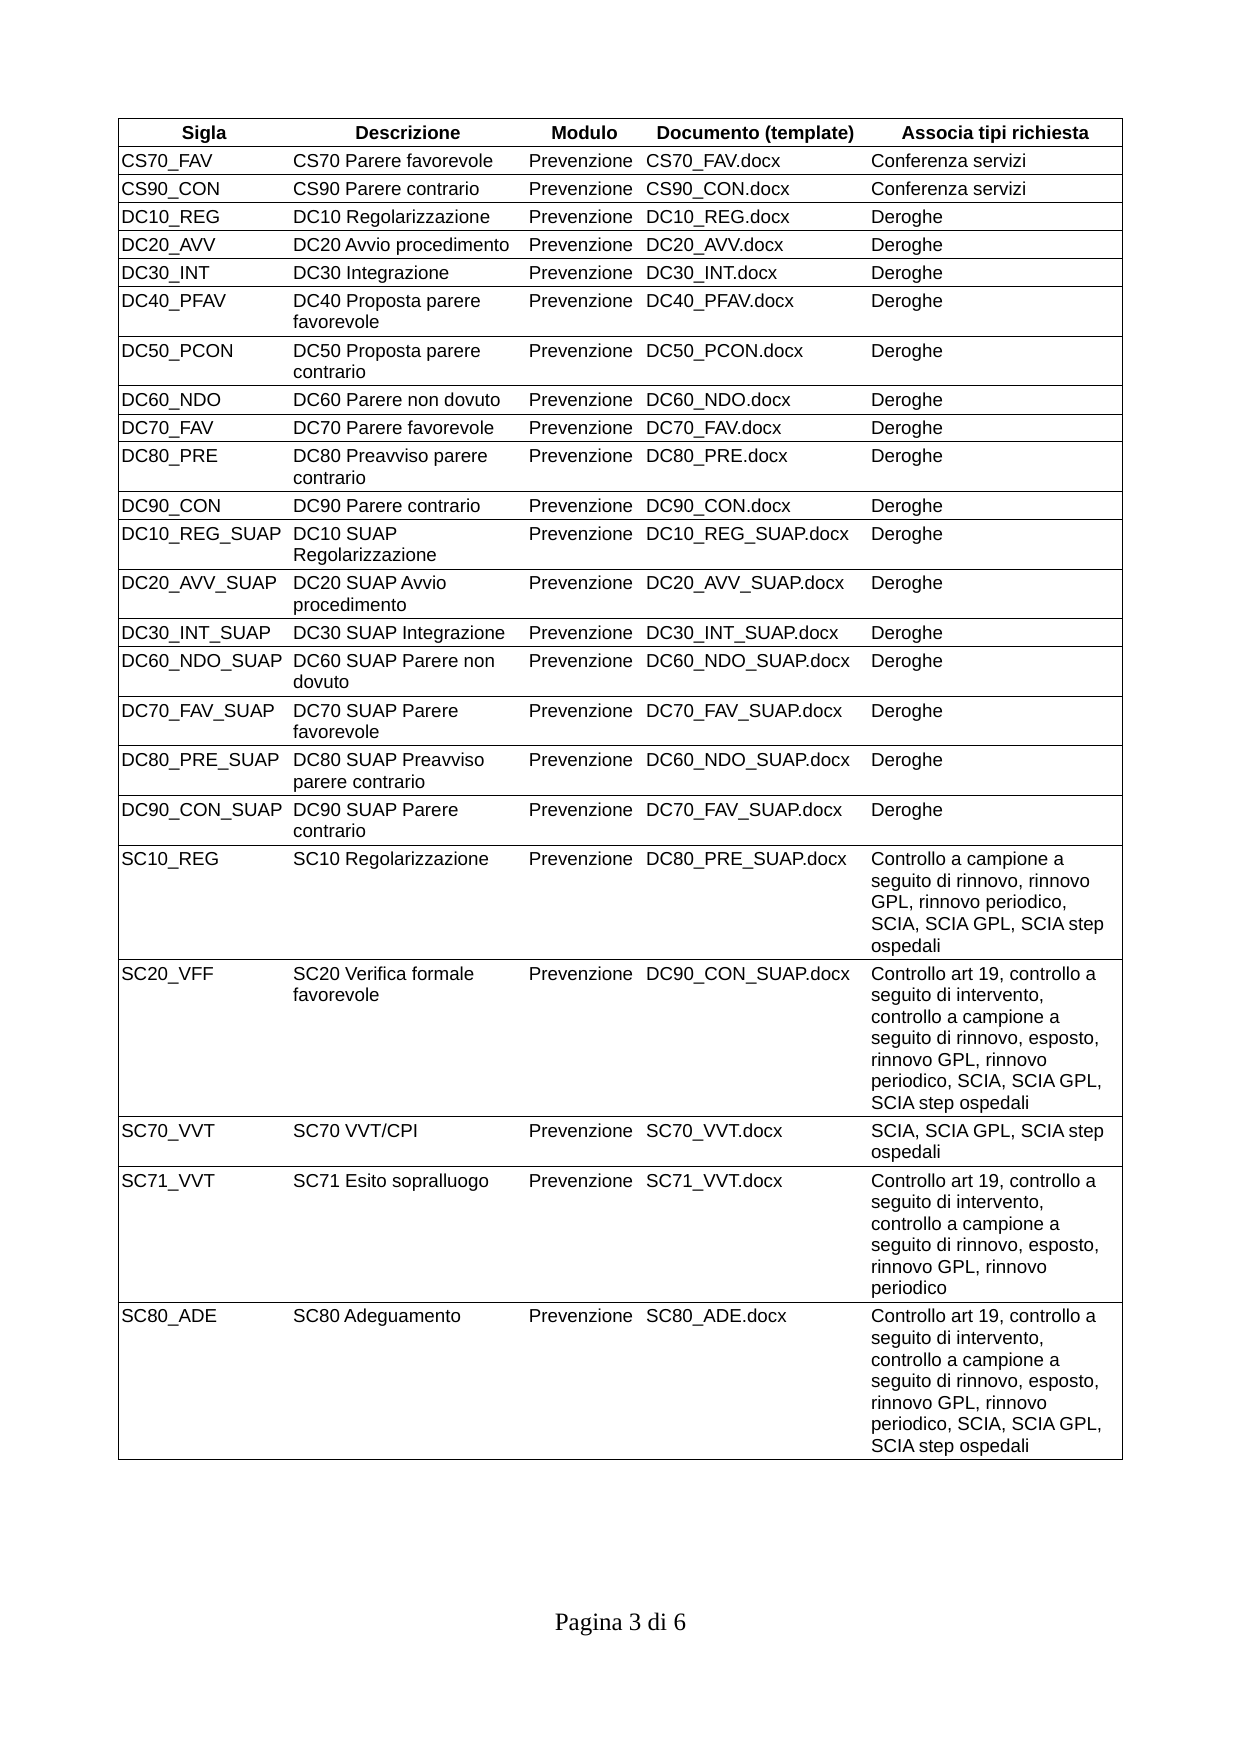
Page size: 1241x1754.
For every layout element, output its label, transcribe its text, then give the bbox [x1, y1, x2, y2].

table_cell DC50_PCON.docx [643, 337, 868, 385]
table_cell DC80 Preavviso parere contrario [290, 442, 526, 491]
table_cell DC90_CON.docx [643, 492, 868, 519]
table_cell Prevenzione [526, 259, 643, 286]
table_cell DC10_REG.docx [643, 203, 868, 230]
table_cell SC80_ADE [119, 1303, 290, 1459]
table_cell DC40_PFAV [119, 287, 290, 336]
table_cell DC20_AVV.docx [643, 231, 868, 258]
table_cell SC71_VVT.docx [643, 1167, 868, 1302]
table_cell DC30_INT_SUAP [119, 619, 290, 646]
table_cell DC40 Proposta parere favorevole [290, 287, 526, 336]
table_cell DC70_FAV.docx [643, 415, 868, 441]
table_cell Deroghe [868, 746, 1122, 795]
table_cell DC20_AVV_SUAP.docx [643, 570, 868, 618]
table_cell Deroghe [868, 386, 1122, 413]
table_cell Controllo art 19, controllo a seguito di intervento, controllo a campione a seguito di rinnovo, esposto, rinnovo GPL, rinnovo periodico, SCIA, SCIA GPL, SCIA step ospedali [868, 1303, 1122, 1459]
table_cell DC50_PCON [119, 337, 290, 385]
table_cell DC30 SUAP Integrazione [290, 619, 526, 646]
table_cell DC10_REG [119, 203, 290, 230]
table_cell SC70_VVT [119, 1117, 290, 1166]
table_cell Prevenzione [526, 796, 643, 844]
table_cell Prevenzione [526, 570, 643, 618]
table_header Modulo [526, 119, 643, 146]
table_cell CS90_CON.docx [643, 175, 868, 202]
table_cell SC71 Esito sopralluogo [290, 1167, 526, 1302]
table_cell Prevenzione [526, 386, 643, 413]
table_cell DC10 SUAP Regolarizzazione [290, 520, 526, 569]
table_cell DC50 Proposta parere contrario [290, 337, 526, 385]
table_cell DC90 Parere contrario [290, 492, 526, 519]
table_cell DC60_NDO [119, 386, 290, 413]
table_cell SC20_VFF [119, 960, 290, 1116]
table_cell Prevenzione [526, 846, 643, 959]
table_cell DC80_PRE.docx [643, 442, 868, 491]
table_cell SC80_ADE.docx [643, 1303, 868, 1459]
table_cell DC90 SUAP Parere contrario [290, 796, 526, 844]
table_cell Prevenzione [526, 442, 643, 491]
table_cell DC60_NDO_SUAP [119, 647, 290, 696]
table_cell Deroghe [868, 442, 1122, 491]
table_cell Conferenza servizi [868, 147, 1122, 174]
table_cell DC90_CON_SUAP [119, 796, 290, 844]
table_cell Deroghe [868, 492, 1122, 519]
table_cell Prevenzione [526, 520, 643, 569]
table_cell DC60 Parere non dovuto [290, 386, 526, 413]
table_cell Deroghe [868, 203, 1122, 230]
table_cell CS90 Parere contrario [290, 175, 526, 202]
table_cell SCIA, SCIA GPL, SCIA step ospedali [868, 1117, 1122, 1166]
table_cell Deroghe [868, 231, 1122, 258]
table_cell Prevenzione [526, 337, 643, 385]
table_cell Prevenzione [526, 287, 643, 336]
table_cell Controllo a campione a seguito di rinnovo, rinnovo GPL, rinnovo periodico, SCIA, SCIA GPL, SCIA step ospedali [868, 846, 1122, 959]
table_cell DC20 Avvio procedimento [290, 231, 526, 258]
table_cell Deroghe [868, 415, 1122, 441]
table_cell DC30_INT_SUAP.docx [643, 619, 868, 646]
table_cell DC20_AVV_SUAP [119, 570, 290, 618]
table_cell Deroghe [868, 619, 1122, 646]
table_cell Deroghe [868, 259, 1122, 286]
table_cell DC10 Regolarizzazione [290, 203, 526, 230]
table_cell CS90_CON [119, 175, 290, 202]
table_cell DC40_PFAV.docx [643, 287, 868, 336]
table_cell Controllo art 19, controllo a seguito di intervento, controllo a campione a seguito di rinnovo, esposto, rinnovo GPL, rinnovo periodico, SCIA, SCIA GPL, SCIA step ospedali [868, 960, 1122, 1116]
table_cell DC30_INT [119, 259, 290, 286]
table_cell DC70_FAV_SUAP.docx [643, 697, 868, 745]
table_cell SC10_REG [119, 846, 290, 959]
table_cell DC20_AVV [119, 231, 290, 258]
table_cell DC60_NDO_SUAP.docx [643, 746, 868, 795]
table_cell Deroghe [868, 570, 1122, 618]
table_cell SC70 VVT/CPI [290, 1117, 526, 1166]
table_cell Prevenzione [526, 1303, 643, 1459]
table_cell DC70_FAV_SUAP [119, 697, 290, 745]
table_cell Prevenzione [526, 960, 643, 1116]
table_cell DC60_NDO.docx [643, 386, 868, 413]
table_cell DC30_INT.docx [643, 259, 868, 286]
table_header Sigla [119, 119, 290, 146]
table_cell Prevenzione [526, 415, 643, 441]
table_cell DC90_CON_SUAP.docx [643, 960, 868, 1116]
table_cell DC70_FAV_SUAP.docx [643, 796, 868, 844]
table_cell SC71_VVT [119, 1167, 290, 1302]
table_cell Prevenzione [526, 492, 643, 519]
table_cell DC80_PRE_SUAP.docx [643, 846, 868, 959]
table_cell Deroghe [868, 520, 1122, 569]
table_cell DC70 SUAP Parere favorevole [290, 697, 526, 745]
table_cell DC20 SUAP Avvio procedimento [290, 570, 526, 618]
table_cell DC10_REG_SUAP.docx [643, 520, 868, 569]
table_cell Prevenzione [526, 647, 643, 696]
table_cell Deroghe [868, 337, 1122, 385]
table_cell Prevenzione [526, 1167, 643, 1302]
table_cell DC10_REG_SUAP [119, 520, 290, 569]
table_cell Controllo art 19, controllo a seguito di intervento, controllo a campione a seguito di rinnovo, esposto, rinnovo GPL, rinnovo periodico [868, 1167, 1122, 1302]
table_cell DC60 SUAP Parere non dovuto [290, 647, 526, 696]
table_cell Prevenzione [526, 203, 643, 230]
table_cell SC10 Regolarizzazione [290, 846, 526, 959]
table_header Associa tipi richiesta [868, 119, 1122, 146]
table_cell Prevenzione [526, 746, 643, 795]
table_cell DC90_CON [119, 492, 290, 519]
table_cell Prevenzione [526, 175, 643, 202]
table_cell CS70_FAV [119, 147, 290, 174]
table_cell SC20 Verifica formale favorevole [290, 960, 526, 1116]
table_cell CS70_FAV.docx [643, 147, 868, 174]
table_cell DC80 SUAP Preavviso parere contrario [290, 746, 526, 795]
table_cell Prevenzione [526, 147, 643, 174]
table_cell DC80_PRE_SUAP [119, 746, 290, 795]
table_cell Prevenzione [526, 231, 643, 258]
table_cell DC70_FAV [119, 415, 290, 441]
table_cell Deroghe [868, 647, 1122, 696]
table_cell DC30 Integrazione [290, 259, 526, 286]
table_cell DC70 Parere favorevole [290, 415, 526, 441]
table_header Descrizione [290, 119, 526, 146]
table_cell DC80_PRE [119, 442, 290, 491]
table_cell Deroghe [868, 697, 1122, 745]
table_cell SC70_VVT.docx [643, 1117, 868, 1166]
table_cell Prevenzione [526, 697, 643, 745]
table_cell Deroghe [868, 796, 1122, 844]
table_cell CS70 Parere favorevole [290, 147, 526, 174]
table_cell Conferenza servizi [868, 175, 1122, 202]
table_header Documento (template) [643, 119, 868, 146]
table_cell Prevenzione [526, 1117, 643, 1166]
table_cell DC60_NDO_SUAP.docx [643, 647, 868, 696]
table_cell SC80 Adeguamento [290, 1303, 526, 1459]
table_cell Deroghe [868, 287, 1122, 336]
table_cell Prevenzione [526, 619, 643, 646]
